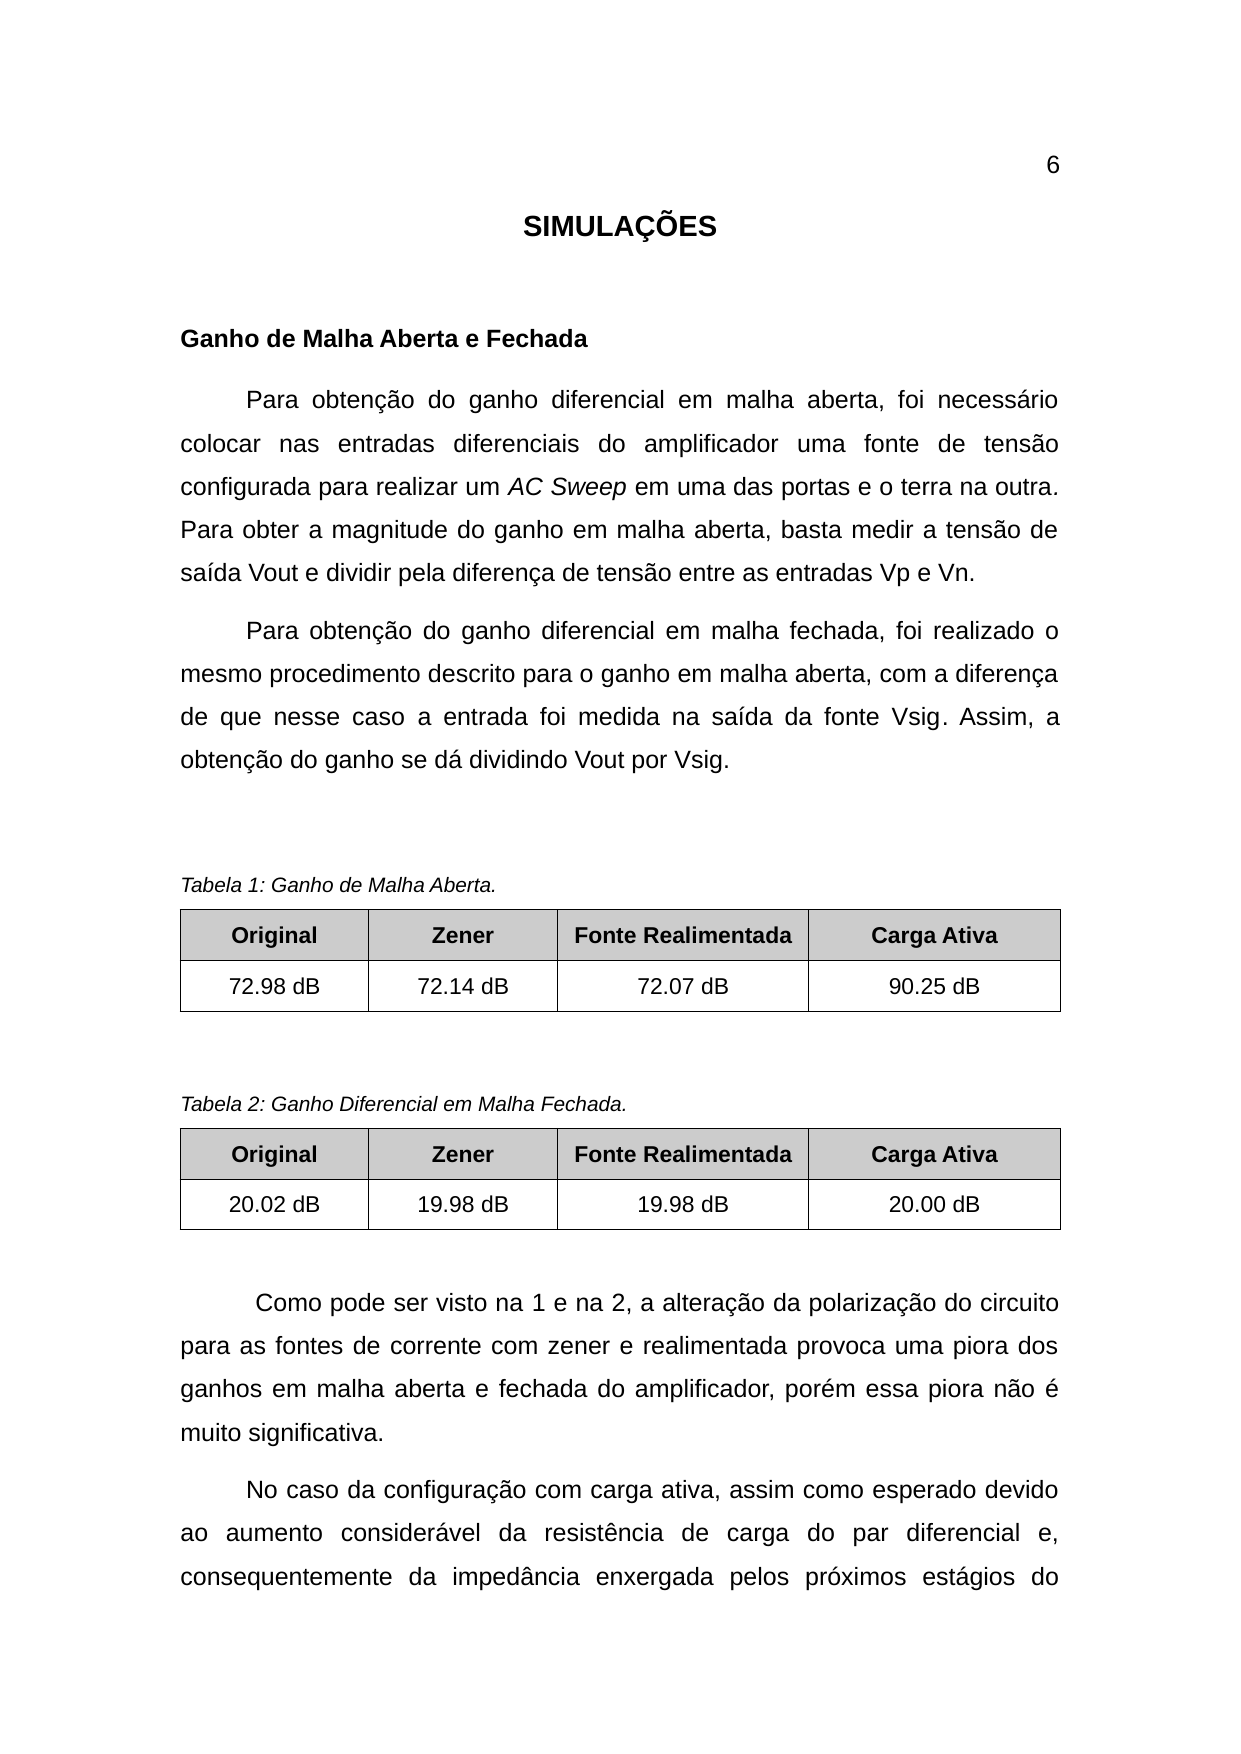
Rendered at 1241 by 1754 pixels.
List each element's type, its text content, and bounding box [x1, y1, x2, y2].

table_header Carga Ativa [809, 1129, 1060, 1179]
table_cell 72.14 dB [369, 961, 557, 1011]
table_header Zener [369, 1129, 557, 1179]
table_header Fonte Realimentada [558, 910, 808, 960]
table_header Original [181, 1129, 368, 1179]
text No caso da configuração com carga ativa, assim como esperado devido ao aumento considerável da resistência de carga do par diferencial e, consequentemente da impedância enxergada pelos próximos estágios do [180, 1475, 1060, 1590]
table_header Zener [369, 910, 557, 960]
subtitle Ganho de Malha Aberta e Fechada [180, 324, 1060, 353]
table_header Carga Ativa [809, 910, 1060, 960]
table_cell 20.02 dB [181, 1180, 368, 1229]
table_header Fonte Realimentada [558, 1129, 808, 1179]
table_cell 72.98 dB [181, 961, 368, 1011]
text Como pode ser visto na Tabela 1 e na Tabela 2, a alteração da polarização do circuito para as fontes de corrente com zener e realimentada provoca uma piora dos ganhos em malha aberta e fechada do amplificador, porém essa piora não é muito significativa. [180, 1288, 1060, 1446]
table_cell 90.25 dB [809, 961, 1060, 1011]
table_cell 72.07 dB [558, 961, 808, 1011]
table_cell 19.98 dB [558, 1180, 808, 1229]
text Para obtenção do ganho diferencial em malha fechada, foi realizado o mesmo procedimento descrito para o ganho em malha aberta, com a diferença de que nesse caso a entrada foi medida na saída da fonte Vsig. Assim, a obtenção do ganho se dá dividindo Vout por Vsig. [180, 616, 1060, 774]
table_cell 19.98 dB [369, 1180, 557, 1229]
table_header Original [181, 910, 368, 960]
text Tabela 1: Ganho de Malha Aberta. [180, 873, 1060, 897]
text Tabela 2: Ganho Diferencial em Malha Fechada. [180, 1091, 1060, 1115]
subtitle SIMULAÇÕES [180, 209, 1060, 242]
table_cell 20.00 dB [809, 1180, 1060, 1229]
text Para obtenção do ganho diferencial em malha aberta, foi necessário colocar nas entradas diferenciais do amplificador uma fonte de tensão configurada para realizar um AC Sweep em uma das portas e o terra na outra. Para obter a magnitude do ganho em malha aberta, basta medir a tensão de saída Vout e dividir pela diferença de tensão entre as entradas Vp e Vn. [180, 385, 1060, 587]
